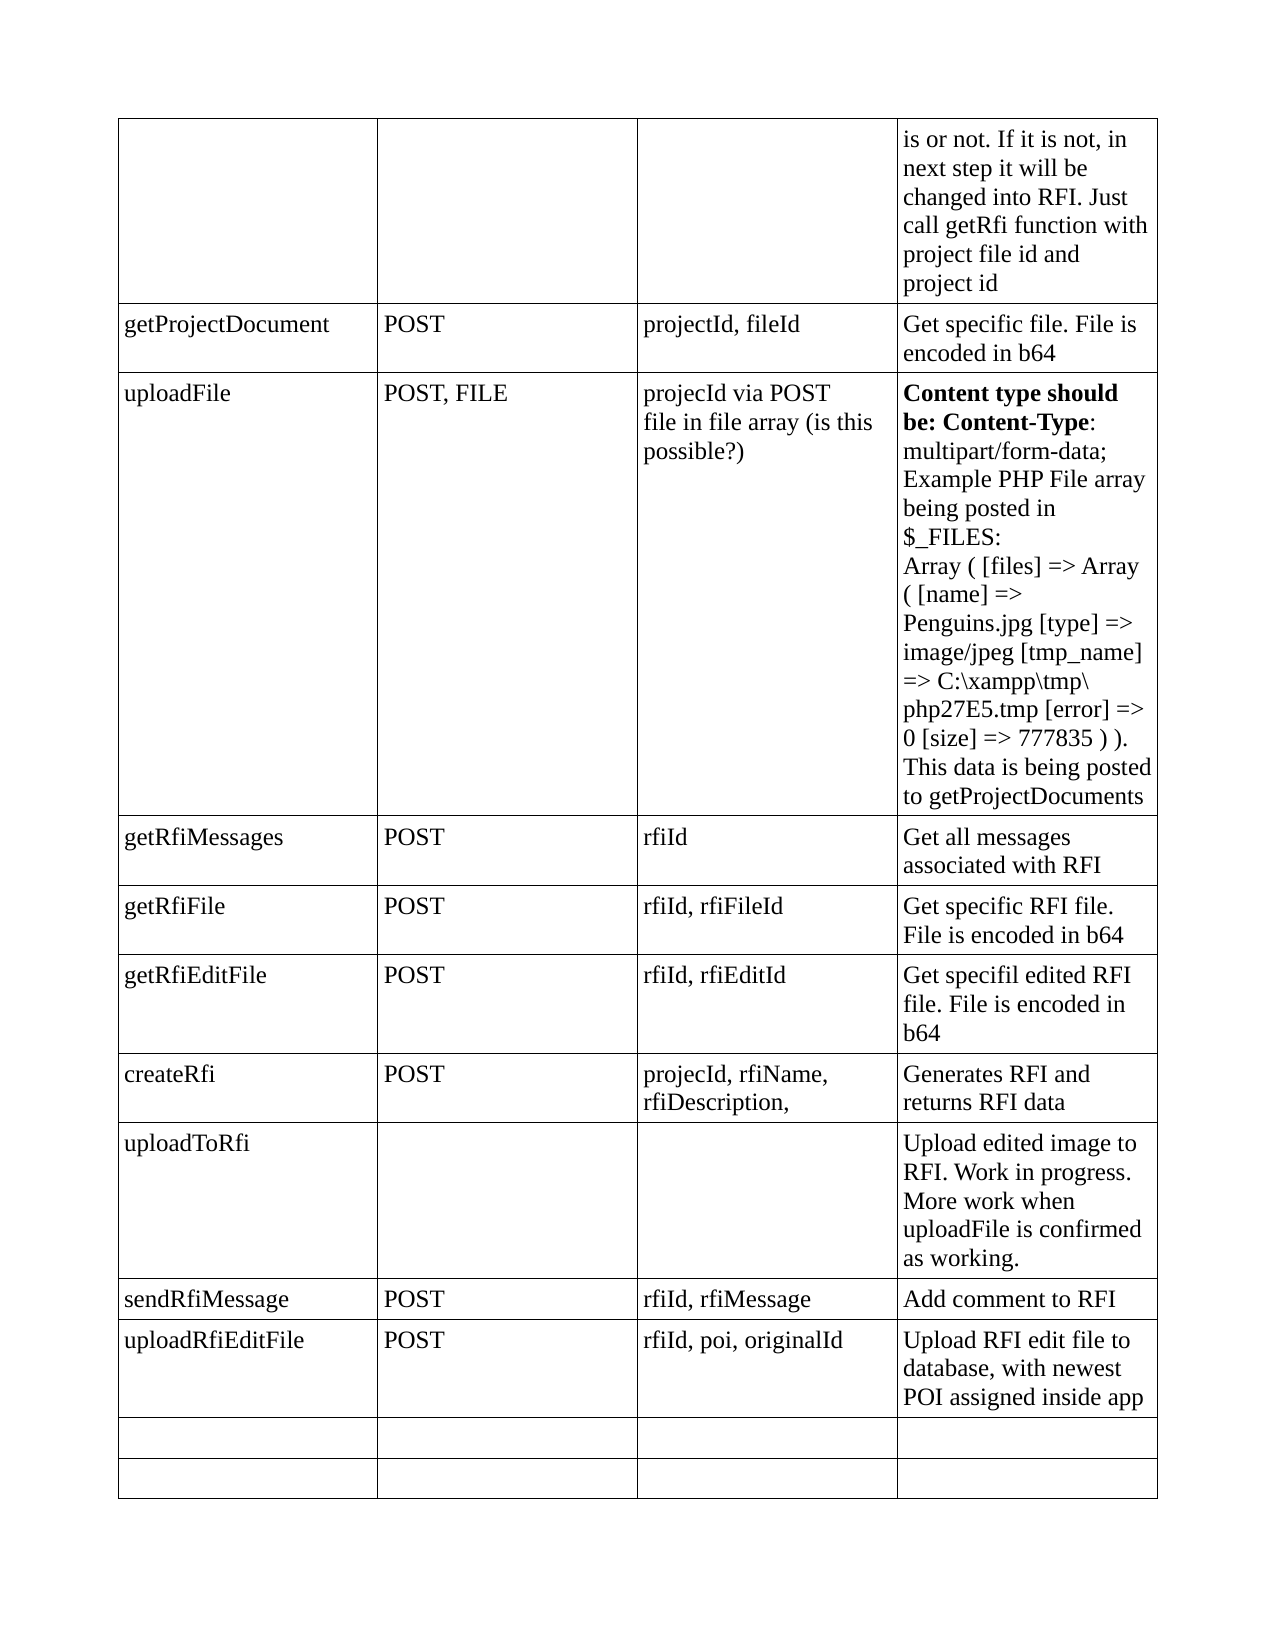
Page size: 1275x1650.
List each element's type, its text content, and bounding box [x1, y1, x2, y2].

table_cell projecId, rfiName, rfiDescription, [638, 1054, 897, 1122]
table_cell Get specific RFI file. File is encoded in b64 [898, 886, 1157, 954]
table_cell rfiId, poi, originalId [638, 1320, 897, 1417]
table_cell Get all messages associated with RFI [898, 816, 1157, 885]
table_cell Upload RFI edit file to database, with newest POI assigned inside app [898, 1320, 1157, 1417]
table_cell getRfiFile [119, 886, 377, 954]
table_cell [378, 1459, 637, 1498]
table_cell POST [378, 886, 637, 954]
table_cell POST [378, 955, 637, 1052]
table_cell POST [378, 1320, 637, 1417]
table_cell getProjectDocument [119, 304, 377, 372]
table_cell POST, FILE [378, 373, 637, 815]
table_cell rfiId, rfiFileId [638, 886, 897, 954]
table_cell rfiId, rfiEditId [638, 955, 897, 1052]
table_cell [119, 1418, 377, 1457]
table_cell [119, 1459, 377, 1498]
table_cell POST [378, 1279, 637, 1318]
table_cell createRfi [119, 1054, 377, 1122]
table_cell [119, 119, 377, 303]
table_cell getRfiEditFile [119, 955, 377, 1052]
table_cell Content type should be: Content-Type: multipart/form-data; Example PHP File array being posted in $_FILES: Array ( [files] => Array ( [name] => Penguins.jpg [type] => image/jpeg [tmp_name] => C:\xampp\tmp\php27E5.tmp [error] => 0 [size] => 777835 ) ). This data is being posted to getProjectDocuments [898, 373, 1157, 815]
table_cell rfiId, rfiMessage [638, 1279, 897, 1318]
table_cell projectId, fileId [638, 304, 897, 372]
table_cell uploadFile [119, 373, 377, 815]
table_cell POST [378, 816, 637, 885]
table_cell [898, 1459, 1157, 1498]
table_cell is or not. If it is not, in next step it will be changed into RFI. Just call getRfi function with project file id and project id [898, 119, 1157, 303]
table_cell POST [378, 1054, 637, 1122]
table_cell [638, 1418, 897, 1457]
table_cell [638, 1123, 897, 1278]
table_cell Upload edited image to RFI. Work in progress. More work when uploadFile is confirmed as working. [898, 1123, 1157, 1278]
table_cell getRfiMessages [119, 816, 377, 885]
table_cell projecId via POST file in file array (is this possible?) [638, 373, 897, 815]
table_cell Add comment to RFI [898, 1279, 1157, 1318]
table_cell uploadToRfi [119, 1123, 377, 1278]
table_cell sendRfiMessage [119, 1279, 377, 1318]
table_cell [378, 1123, 637, 1278]
table_cell [378, 1418, 637, 1457]
table_cell Generates RFI and returns RFI data [898, 1054, 1157, 1122]
table_cell [378, 119, 637, 303]
table_cell POST [378, 304, 637, 372]
table_cell rfiId [638, 816, 897, 885]
table_cell [898, 1418, 1157, 1457]
table_cell [638, 1459, 897, 1498]
table_cell Get specifil edited RFI file. File is encoded in b64 [898, 955, 1157, 1052]
table_cell Get specific file. File is encoded in b64 [898, 304, 1157, 372]
table_cell [638, 119, 897, 303]
table_cell uploadRfiEditFile [119, 1320, 377, 1417]
